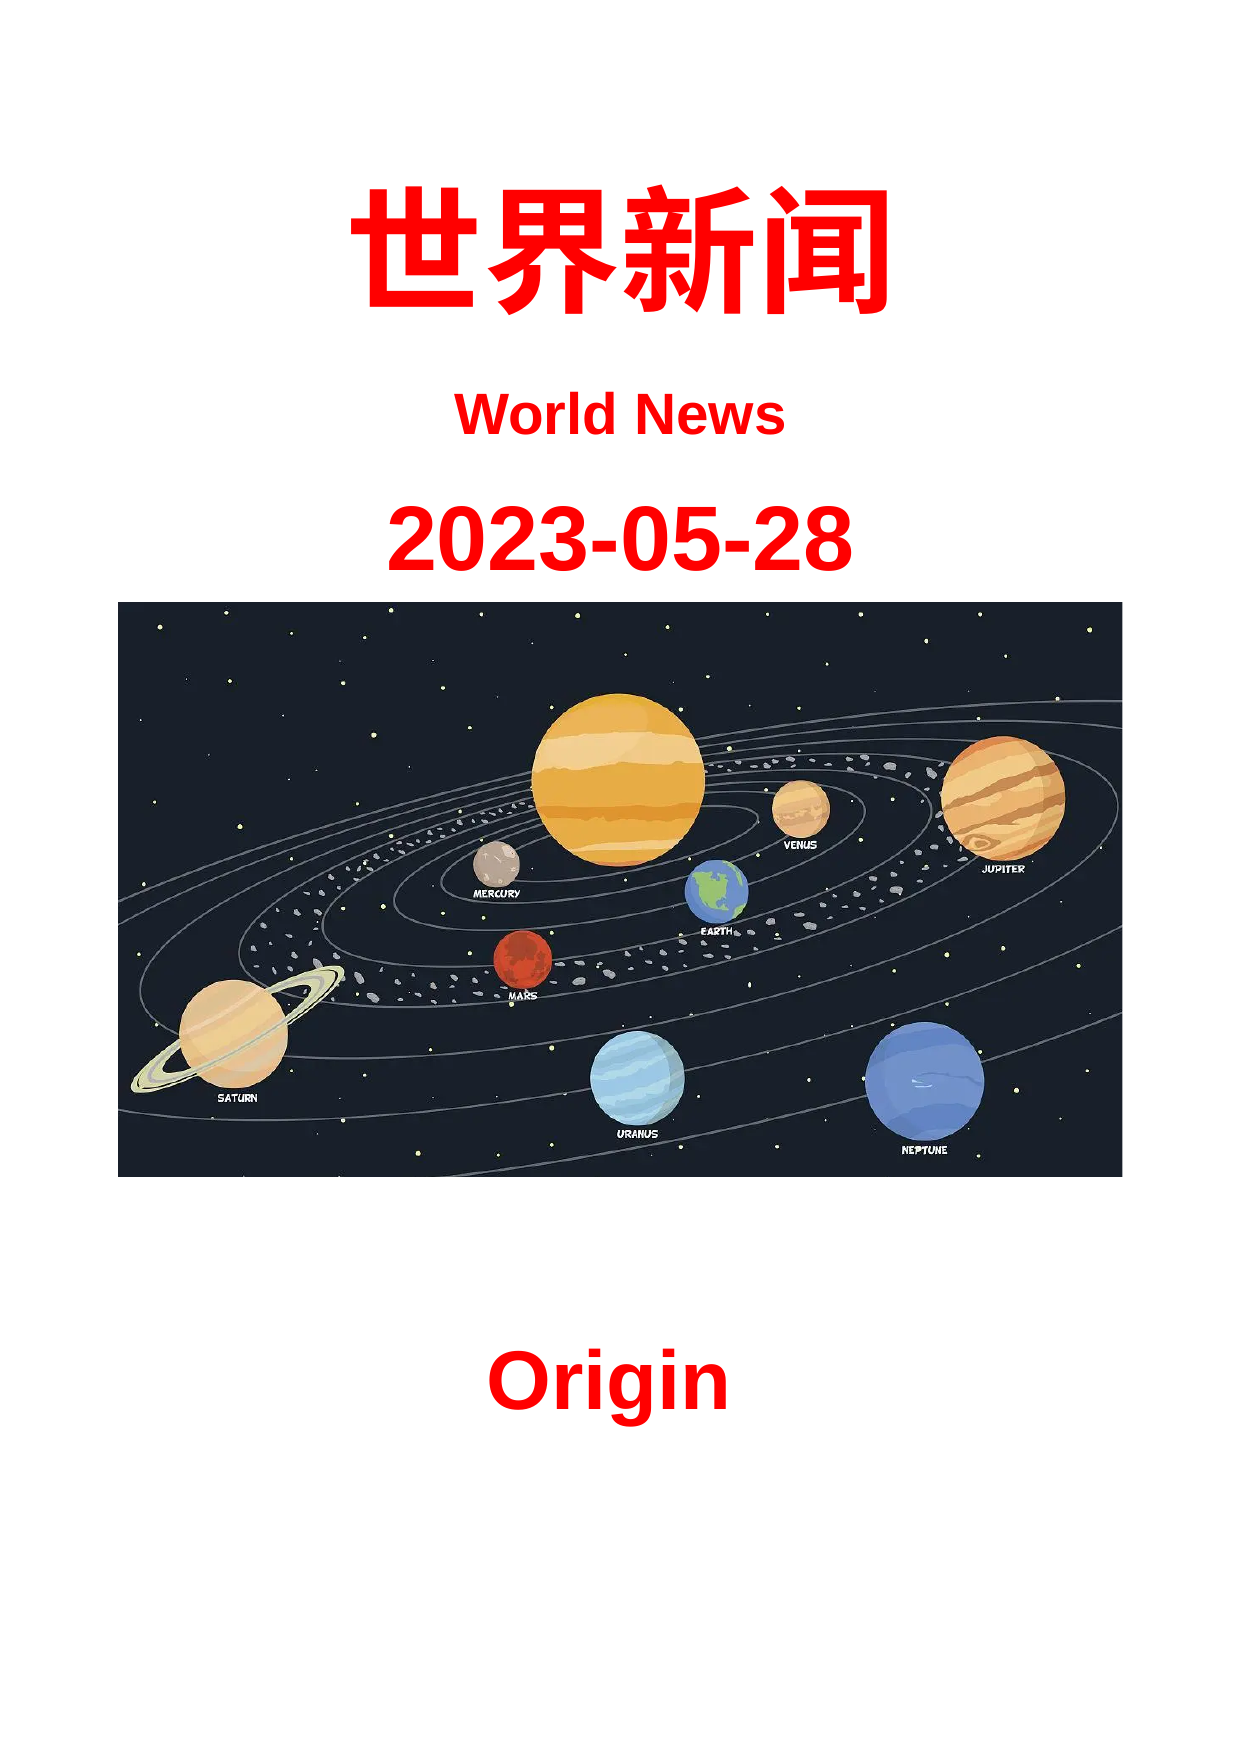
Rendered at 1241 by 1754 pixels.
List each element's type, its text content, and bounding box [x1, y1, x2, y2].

subtitle World News [118, 380, 1122, 447]
picture [118, 602, 1123, 1177]
subtitle 2023-05-28 [118, 484, 1122, 590]
subtitle Origin [118, 1331, 1122, 1427]
subtitle 世界新闻 [118, 143, 1122, 342]
